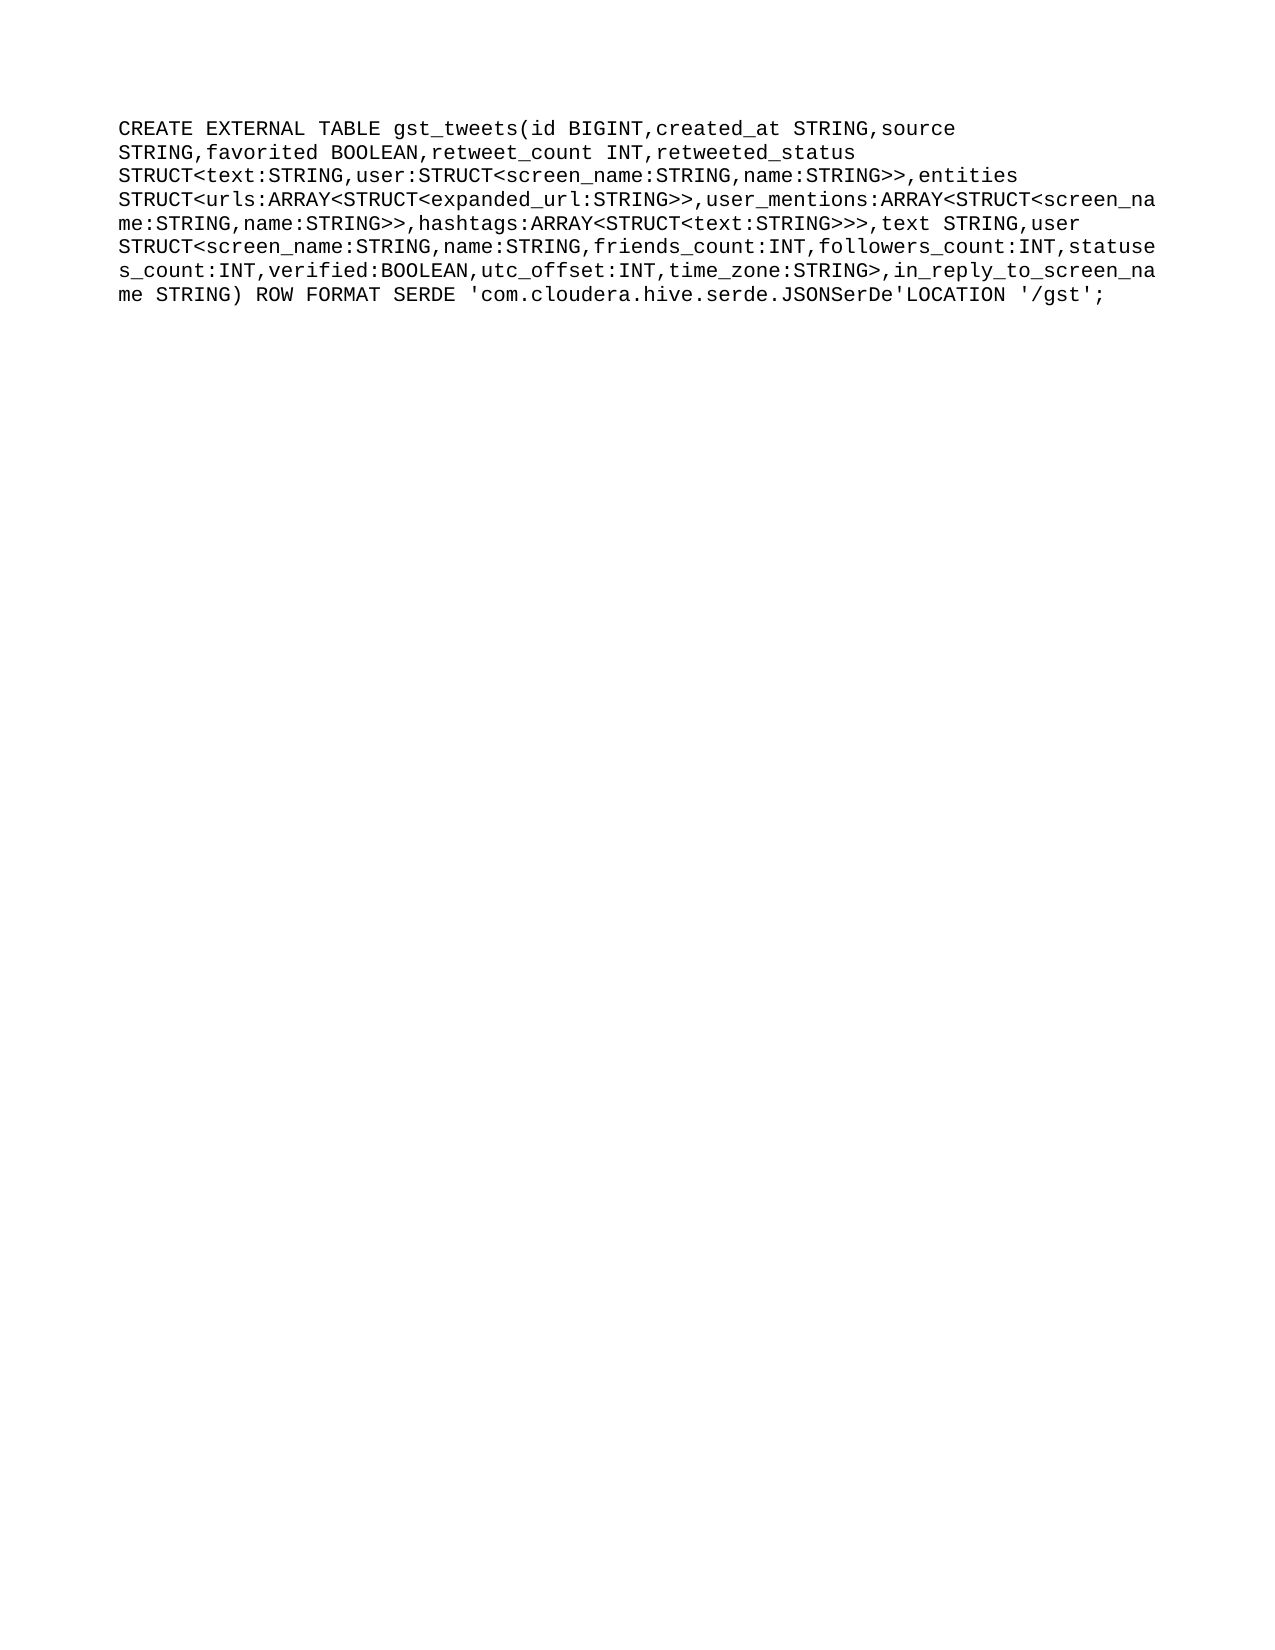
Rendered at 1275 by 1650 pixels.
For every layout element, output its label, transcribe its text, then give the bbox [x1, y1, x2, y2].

text CREATE EXTERNAL TABLE gst_tweets(id BIGINT,created_at STRING,source STRING,favorited BOOLEAN,retweet_count INT,retweeted_status STRUCT<text:STRING,user:STRUCT<screen_name:STRING,name:STRING>>,entities STRUCT<urls:ARRAY<STRUCT<expanded_url:STRING>>,user_mentions:ARRAY<STRUCT<screen_name:STRING,name:STRING>>,hashtags:ARRAY<STRUCT<text:STRING>>>,text STRING,user STRUCT<screen_name:STRING,name:STRING,friends_count:INT,followers_count:INT,statuses_count:INT,verified:BOOLEAN,utc_offset:INT,time_zone:STRING>,in_reply_to_screen_name STRING) ROW FORMAT SERDE 'com.cloudera.hive.serde.JSONSerDe'LOCATION '/gst'; [118, 118, 1157, 307]
